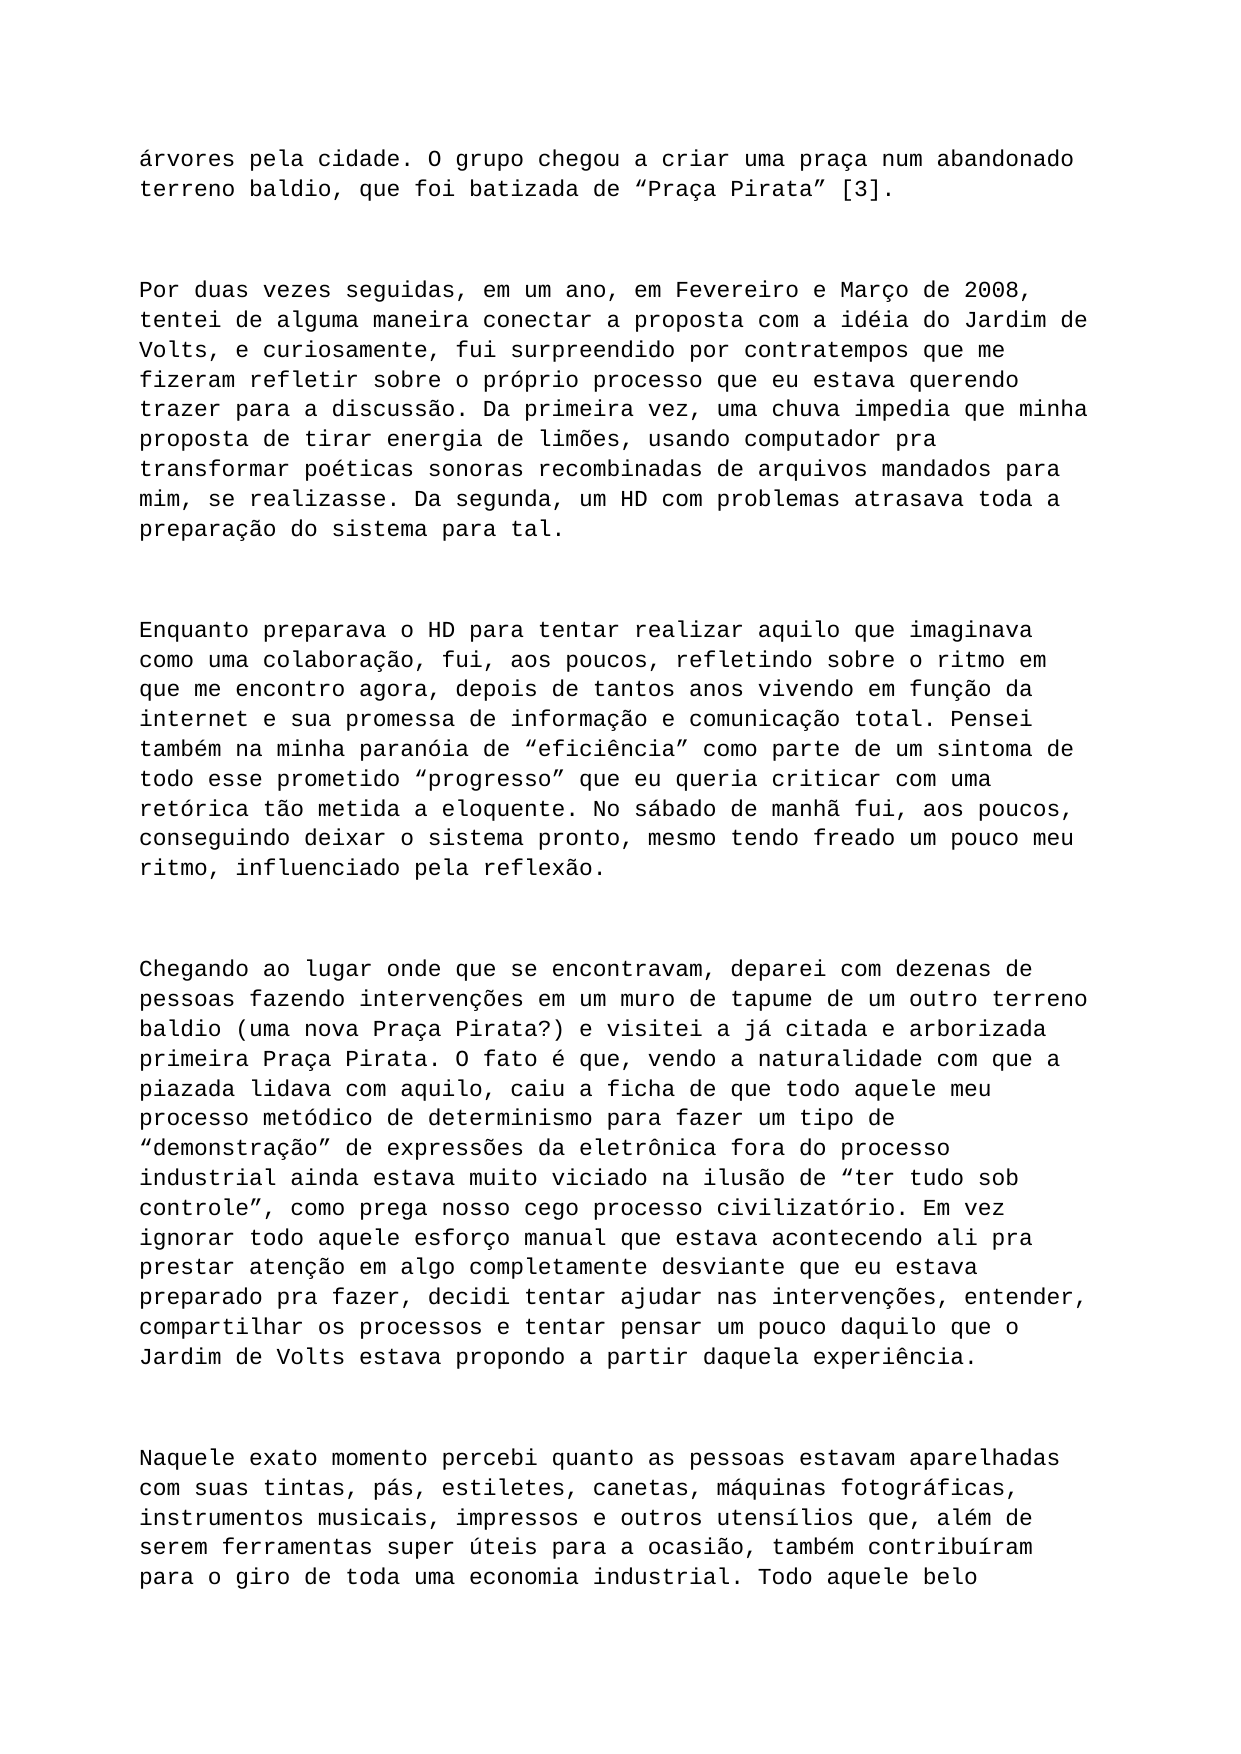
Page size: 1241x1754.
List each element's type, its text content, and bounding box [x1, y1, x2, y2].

text Por duas vezes seguidas, em um ano, em Fevereiro e Março de 2008, tentei de alguma maneira conectar a proposta com a idéia do Jardim de Volts, e curiosamente, fui surpreendido por contratempos que me fizeram refletir sobre o próprio processo que eu estava querendo trazer para a discussão. Da primeira vez, uma chuva impedia que minha proposta de tirar energia de limões, usando computador pra transformar poéticas sonoras recombinadas de arquivos mandados para mim, se realizasse. Da segunda, um HD com problemas atrasava toda a preparação do sistema para tal. [139, 279, 1101, 543]
text árvores pela cidade. O grupo chegou a criar uma praça num abandonado terreno baldio, que foi batizada de “Praça Pirata” [3]. [139, 148, 1101, 203]
text Naquele exato momento percebi quanto as pessoas estavam aparelhadas com suas tintas, pás, estiletes, canetas, máquinas fotográficas, instrumentos musicais, impressos e outros utensílios que, além de serem ferramentas super úteis para a ocasião, também contribuíram para o giro de toda uma economia industrial. Todo aquele belo [139, 1446, 1101, 1591]
text Chegando ao lugar onde que se encontravam, deparei com dezenas de pessoas fazendo intervenções em um muro de tapume de um outro terreno baldio (uma nova Praça Pirata?) e visitei a já citada e arborizada primeira Praça Pirata. O fato é que, vendo a naturalidade com que a piazada lidava com aquilo, caiu a ficha de que todo aquele meu processo metódico de determinismo para fazer um tipo de “demonstração” de expressões da eletrônica fora do processo industrial ainda estava muito viciado na ilusão de “ter tudo sob controle”, como prega nosso cego processo civilizatório. Em vez ignorar todo aquele esforço manual que estava acontecendo ali pra prestar atenção em algo completamente desviante que eu estava preparado pra fazer, decidi tentar ajudar nas intervenções, entender, compartilhar os processos e tentar pensar um pouco daquilo que o Jardim de Volts estava propondo a partir daquela experiência. [139, 958, 1101, 1371]
text Enquanto preparava o HD para tentar realizar aquilo que imaginava como uma colaboração, fui, aos poucos, refletindo sobre o ritmo em que me encontro agora, depois de tantos anos vivendo em função da internet e sua promessa de informação e comunicação total. Pensei também na minha paranóia de “eficiência” como parte de um sintoma de todo esse prometido “progresso” que eu queria criticar com uma retórica tão metida a eloquente. No sábado de manhã fui, aos poucos, conseguindo deixar o sistema pronto, mesmo tendo freado um pouco meu ritmo, influenciado pela reflexão. [139, 618, 1101, 882]
